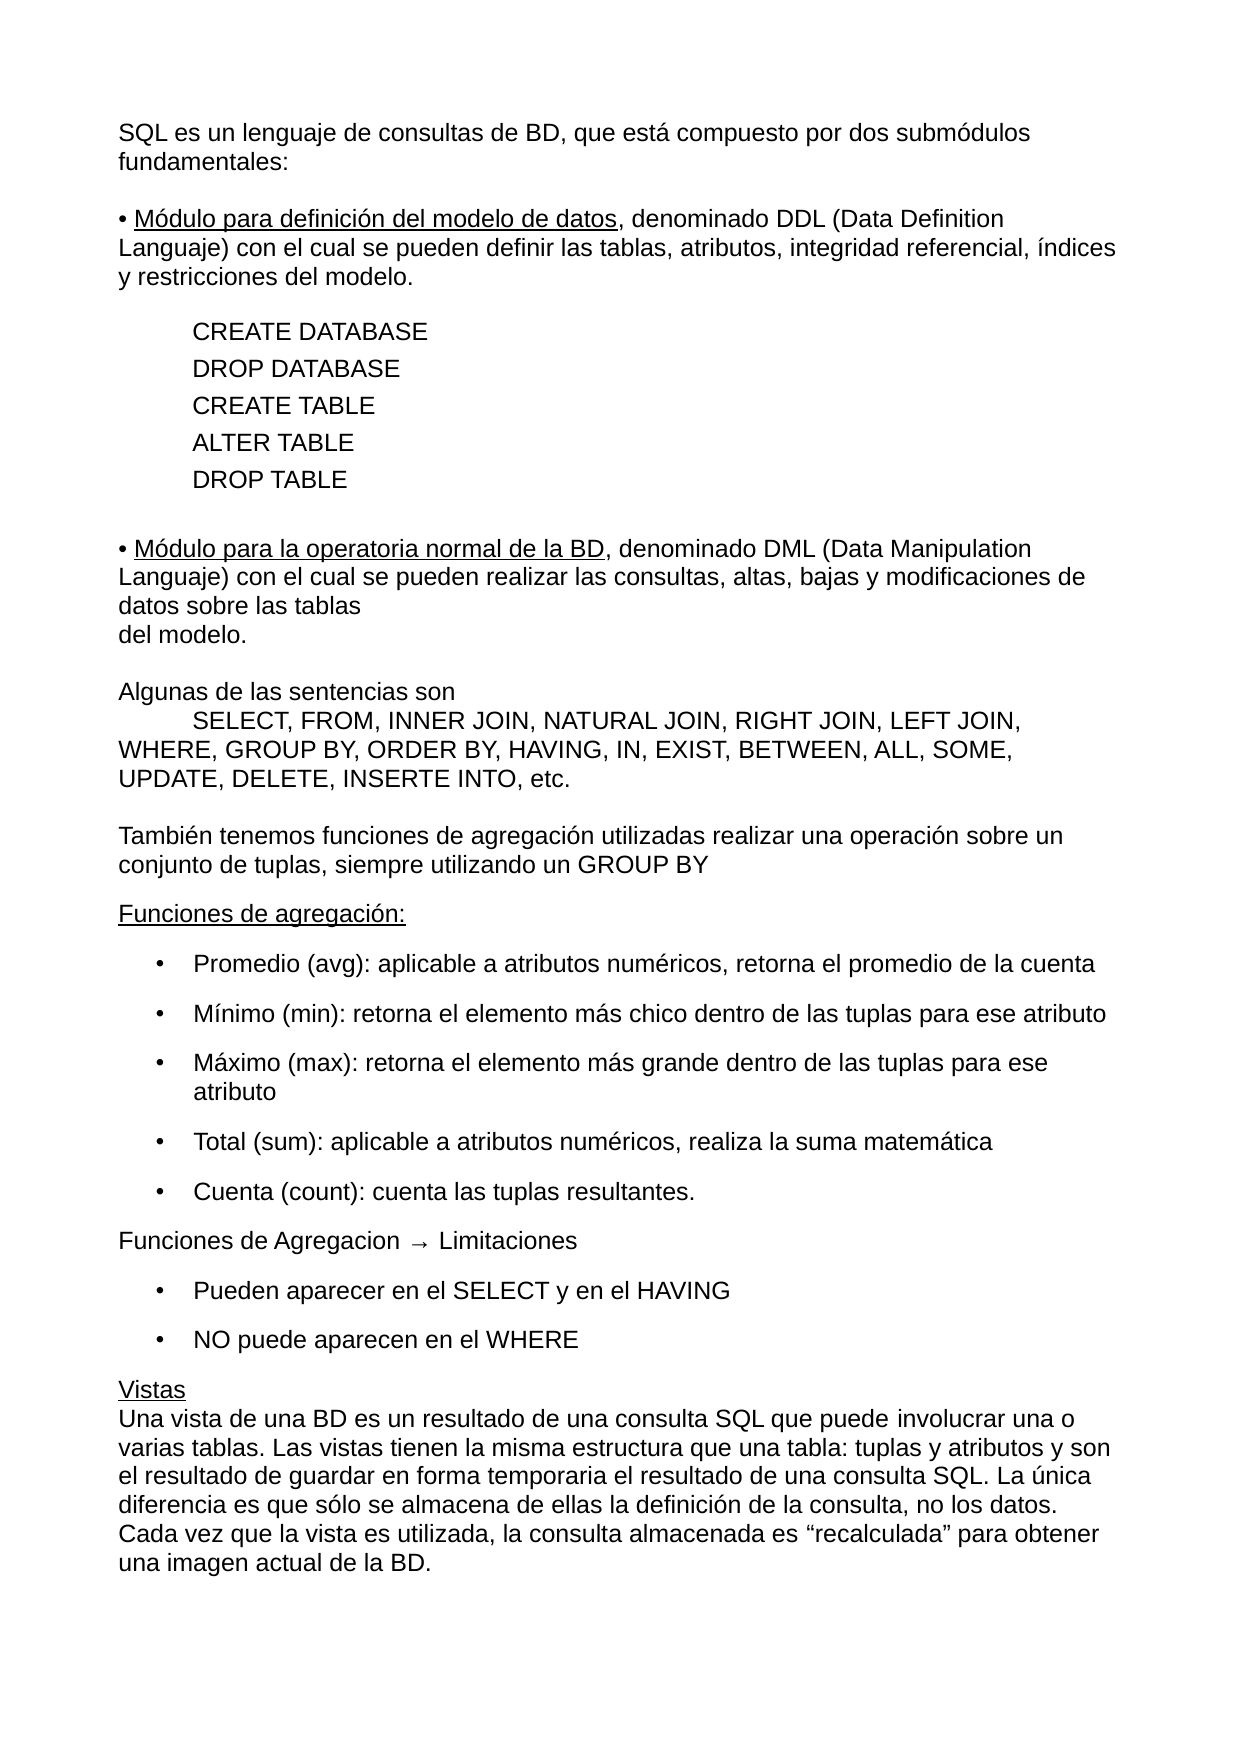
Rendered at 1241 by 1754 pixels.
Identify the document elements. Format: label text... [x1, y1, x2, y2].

text También tenemos funciones de agregación utilizadas realizar una operación sobre un conjunto de tuplas, siempre utilizando un GROUP BY [118, 821, 1122, 878]
text • Módulo para definición del modelo de datos, denominado DDL (Data Definition Languaje) con el cual se pueden definir las tablas, atributos, integridad referencial, índices y restricciones del modelo. [118, 204, 1122, 291]
text Funciones de Agregacion → Limitaciones [118, 1226, 1122, 1255]
list Máximo (max): retorna el elemento más grande dentro de las tuplas para ese atributo [156, 1048, 1122, 1106]
text DROP DATABASE [118, 356, 1122, 382]
list Pueden aparecer en el SELECT y en el HAVING [156, 1276, 1122, 1304]
text CREATE DATABASE [118, 319, 1122, 345]
list Cuenta (count): cuenta las tuplas resultantes. [156, 1176, 1122, 1205]
text Vistas [118, 1375, 1122, 1404]
text ALTER TABLE [118, 431, 1122, 456]
text Algunas de las sentencias son SELECT, FROM, INNER JOIN, NATURAL JOIN, RIGHT JOIN, LEFT JOIN, WHERE, GROUP BY, ORDER BY, HAVING, IN, EXIST, BETWEEN, ALL, SOME, UPDATE, DELETE, INSERTE INTO, etc. [118, 677, 1122, 792]
list Total (sum): aplicable a atributos numéricos, realiza la suma matemática [156, 1127, 1122, 1156]
text SQL es un lenguaje de consultas de BD, que está compuesto por dos submódulos fundamentales: [118, 118, 1122, 176]
text • Módulo para la operatoria normal de la BD, denominado DML (Data Manipulation Languaje) con el cual se pueden realizar las consultas, altas, bajas y modificaciones de datos sobre las tablas [118, 533, 1122, 620]
text CREATE TABLE [118, 393, 1122, 419]
text Una vista de una BD es un resultado de una consulta SQL que puede involucrar una o varias tablas. Las vistas tienen la misma estructura que una tabla: tuplas y atributos y son el resultado de guardar en forma temporaria el resultado de una consulta SQL. La única diferencia es que sólo se almacena de ellas la definición de la consulta, no los datos. Cada vez que la vista es utilizada, la consulta almacenada es “recalculada” para obtener una imagen actual de la BD. [118, 1404, 1122, 1576]
list NO puede aparecen en el WHERE [156, 1325, 1122, 1354]
text del modelo. [118, 620, 1122, 648]
text Funciones de agregación: [118, 899, 1122, 928]
list Promedio (avg): aplicable a atributos numéricos, retorna el promedio de la cuenta [156, 949, 1122, 978]
list Mínimo (min): retorna el elemento más chico dentro de las tuplas para ese atributo [156, 999, 1122, 1027]
text DROP TABLE [118, 468, 1122, 493]
